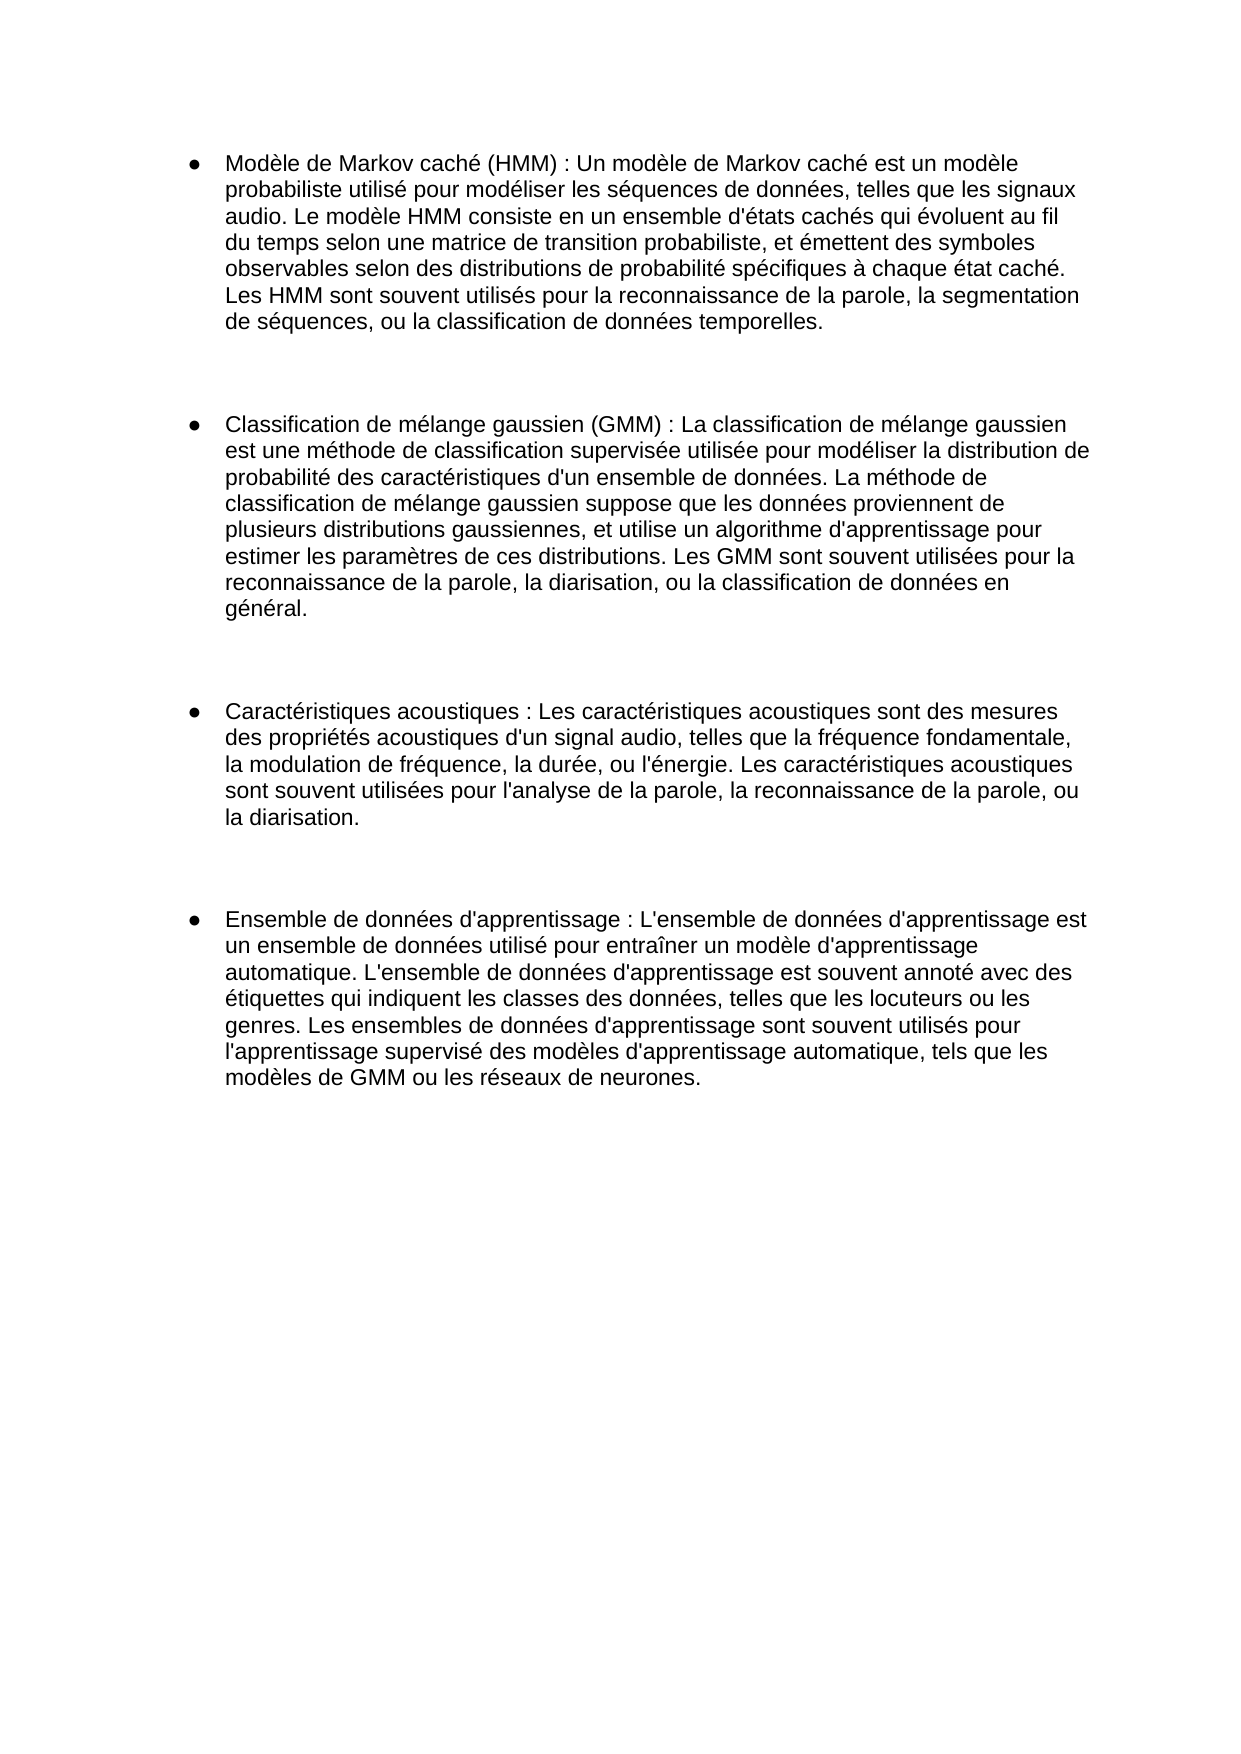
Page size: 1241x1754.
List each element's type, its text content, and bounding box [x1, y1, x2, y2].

list Modèle de Markov caché (HMM) : Un modèle de Markov caché est un modèle probabiliste utilisé pour modéliser les séquences de données, telles que les signaux audio. Le modèle HMM consiste en un ensemble d'états cachés qui évoluent au fil du temps selon une matrice de transition probabiliste, et émettent des symboles observables selon des distributions de probabilité spécifiques à chaque état caché. Les HMM sont souvent utilisés pour la reconnaissance de la parole, la segmentation de séquences, ou la classification de données temporelles. [187, 150, 1090, 334]
list Caractéristiques acoustiques : Les caractéristiques acoustiques sont des mesures des propriétés acoustiques d'un signal audio, telles que la fréquence fondamentale, la modulation de fréquence, la durée, ou l'énergie. Les caractéristiques acoustiques sont souvent utilisées pour l'analyse de la parole, la reconnaissance de la parole, ou la diarisation. [187, 698, 1090, 830]
list Ensemble de données d'apprentissage : L'ensemble de données d'apprentissage est un ensemble de données utilisé pour entraîner un modèle d'apprentissage automatique. L'ensemble de données d'apprentissage est souvent annoté avec des étiquettes qui indiquent les classes des données, telles que les locuteurs ou les genres. Les ensembles de données d'apprentissage sont souvent utilisés pour l'apprentissage supervisé des modèles d'apprentissage automatique, tels que les modèles de GMM ou les réseaux de neurones. [187, 906, 1090, 1091]
list Classification de mélange gaussien (GMM) : La classification de mélange gaussien est une méthode de classification supervisée utilisée pour modéliser la distribution de probabilité des caractéristiques d'un ensemble de données. La méthode de classification de mélange gaussien suppose que les données proviennent de plusieurs distributions gaussiennes, et utilise un algorithme d'apprentissage pour estimer les paramètres de ces distributions. Les GMM sont souvent utilisées pour la reconnaissance de la parole, la diarisation, ou la classification de données en général. [187, 411, 1090, 622]
